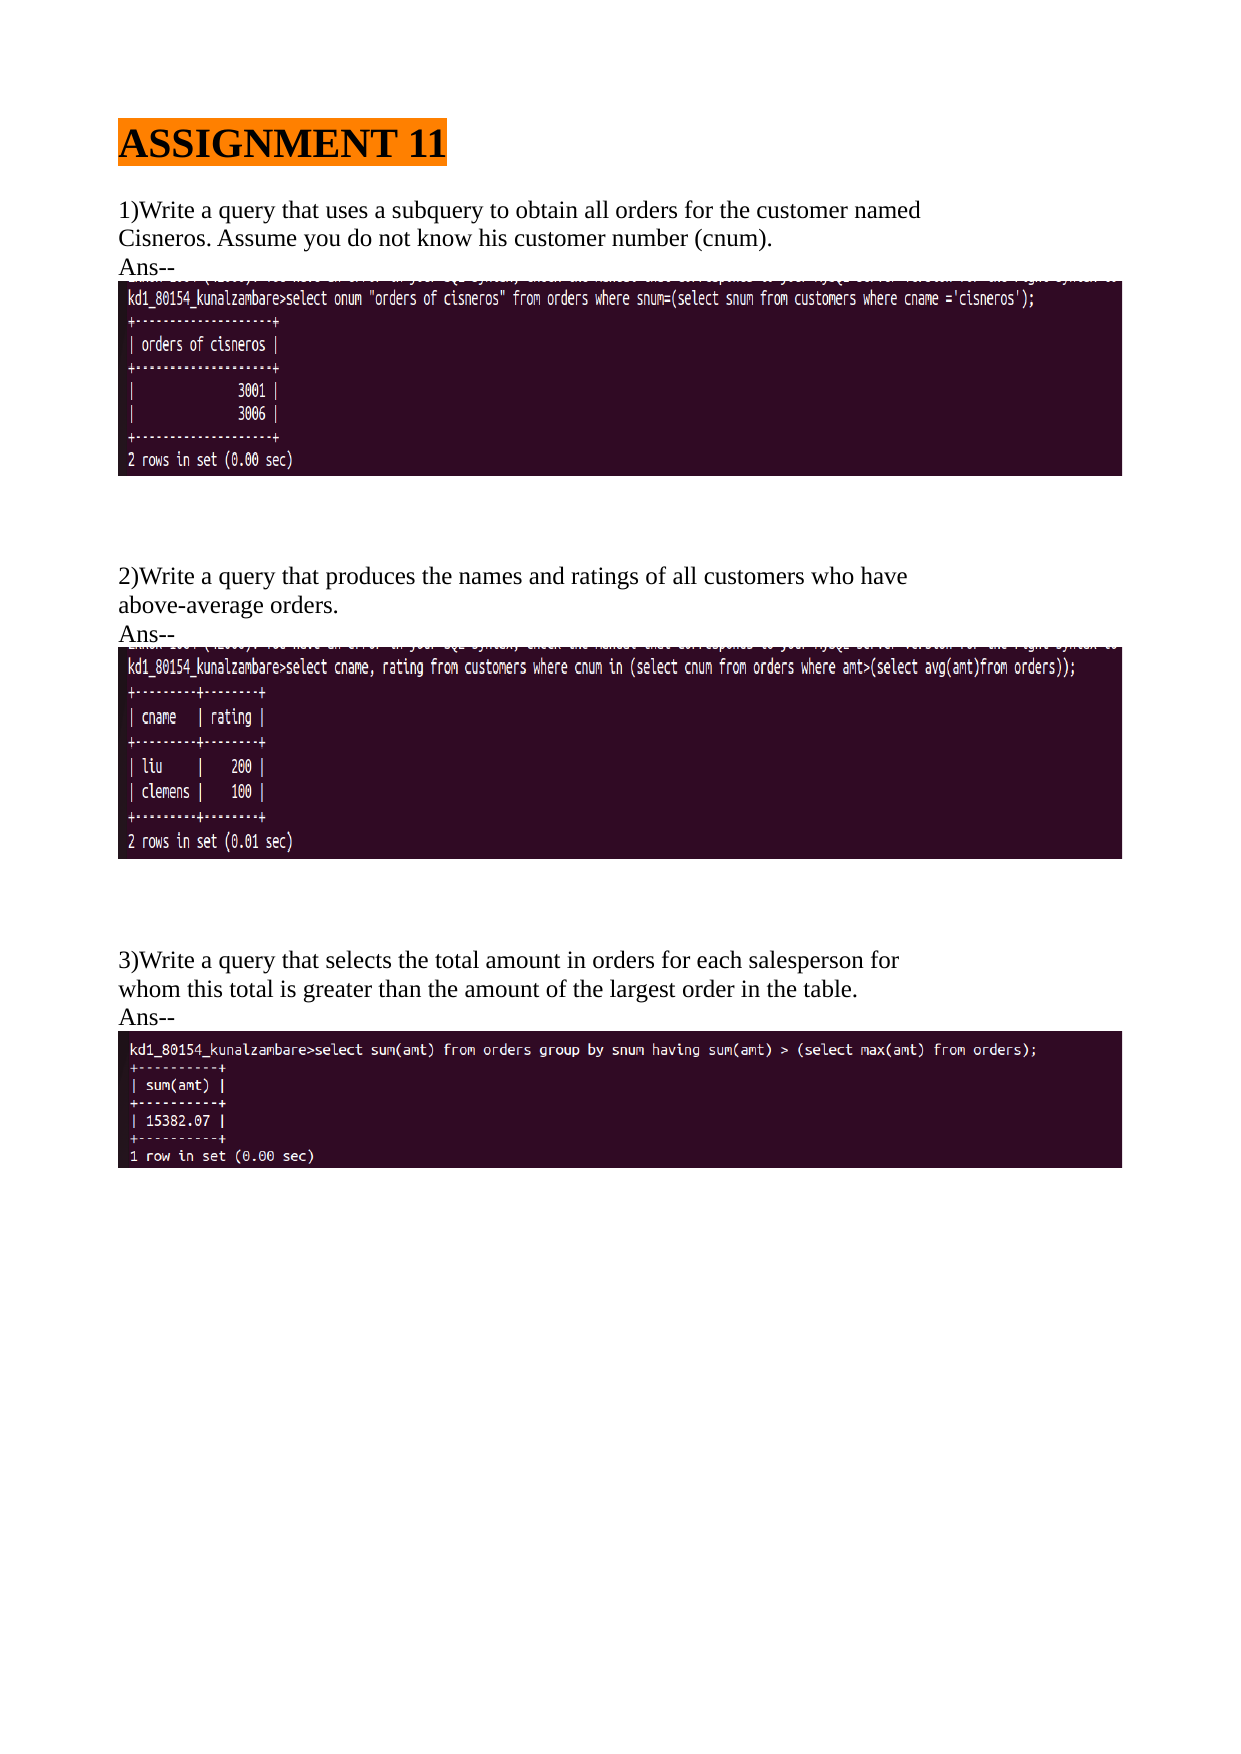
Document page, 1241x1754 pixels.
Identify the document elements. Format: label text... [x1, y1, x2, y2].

text Ans-- [118, 252, 1122, 281]
text 2)Write a query that produces the names and ratings of all customers who have above-average orders. [118, 561, 1122, 619]
text Ans-- [118, 619, 1122, 647]
picture [118, 281, 1123, 476]
text Ans-- [118, 1002, 1122, 1031]
picture [118, 647, 1123, 859]
text 1)Write a query that uses a subquery to obtain all orders for the customer named Cisneros. Assume you do not know his customer number (cnum). [118, 195, 1122, 252]
picture [118, 1031, 1123, 1168]
text 3)Write a query that selects the total amount in orders for each salesperson for whom this total is greater than the amount of the largest order in the table. [118, 945, 1122, 1002]
text ASSIGNMENT 11 [118, 118, 1122, 166]
